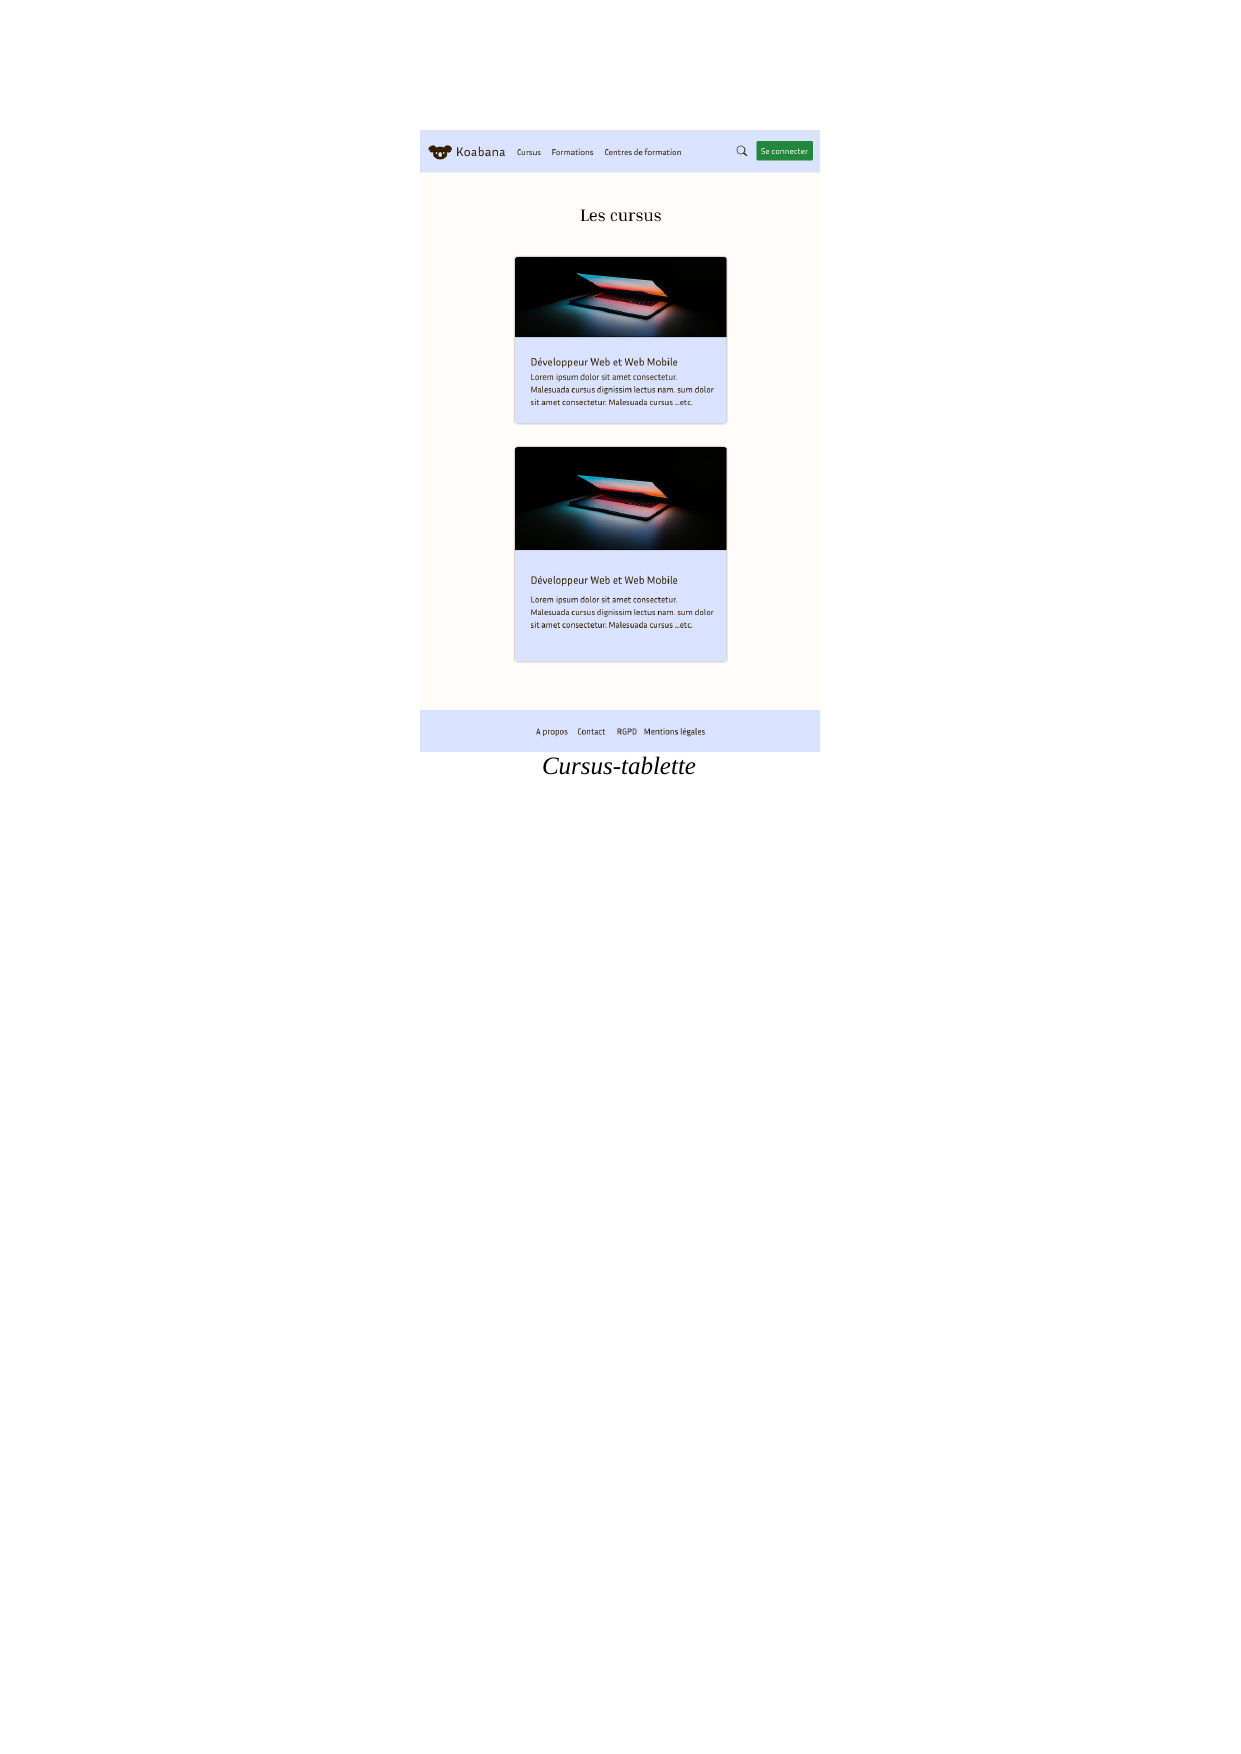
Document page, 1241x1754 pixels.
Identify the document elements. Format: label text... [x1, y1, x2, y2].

text Cursus-tablette [420, 752, 820, 780]
picture [420, 130, 821, 752]
